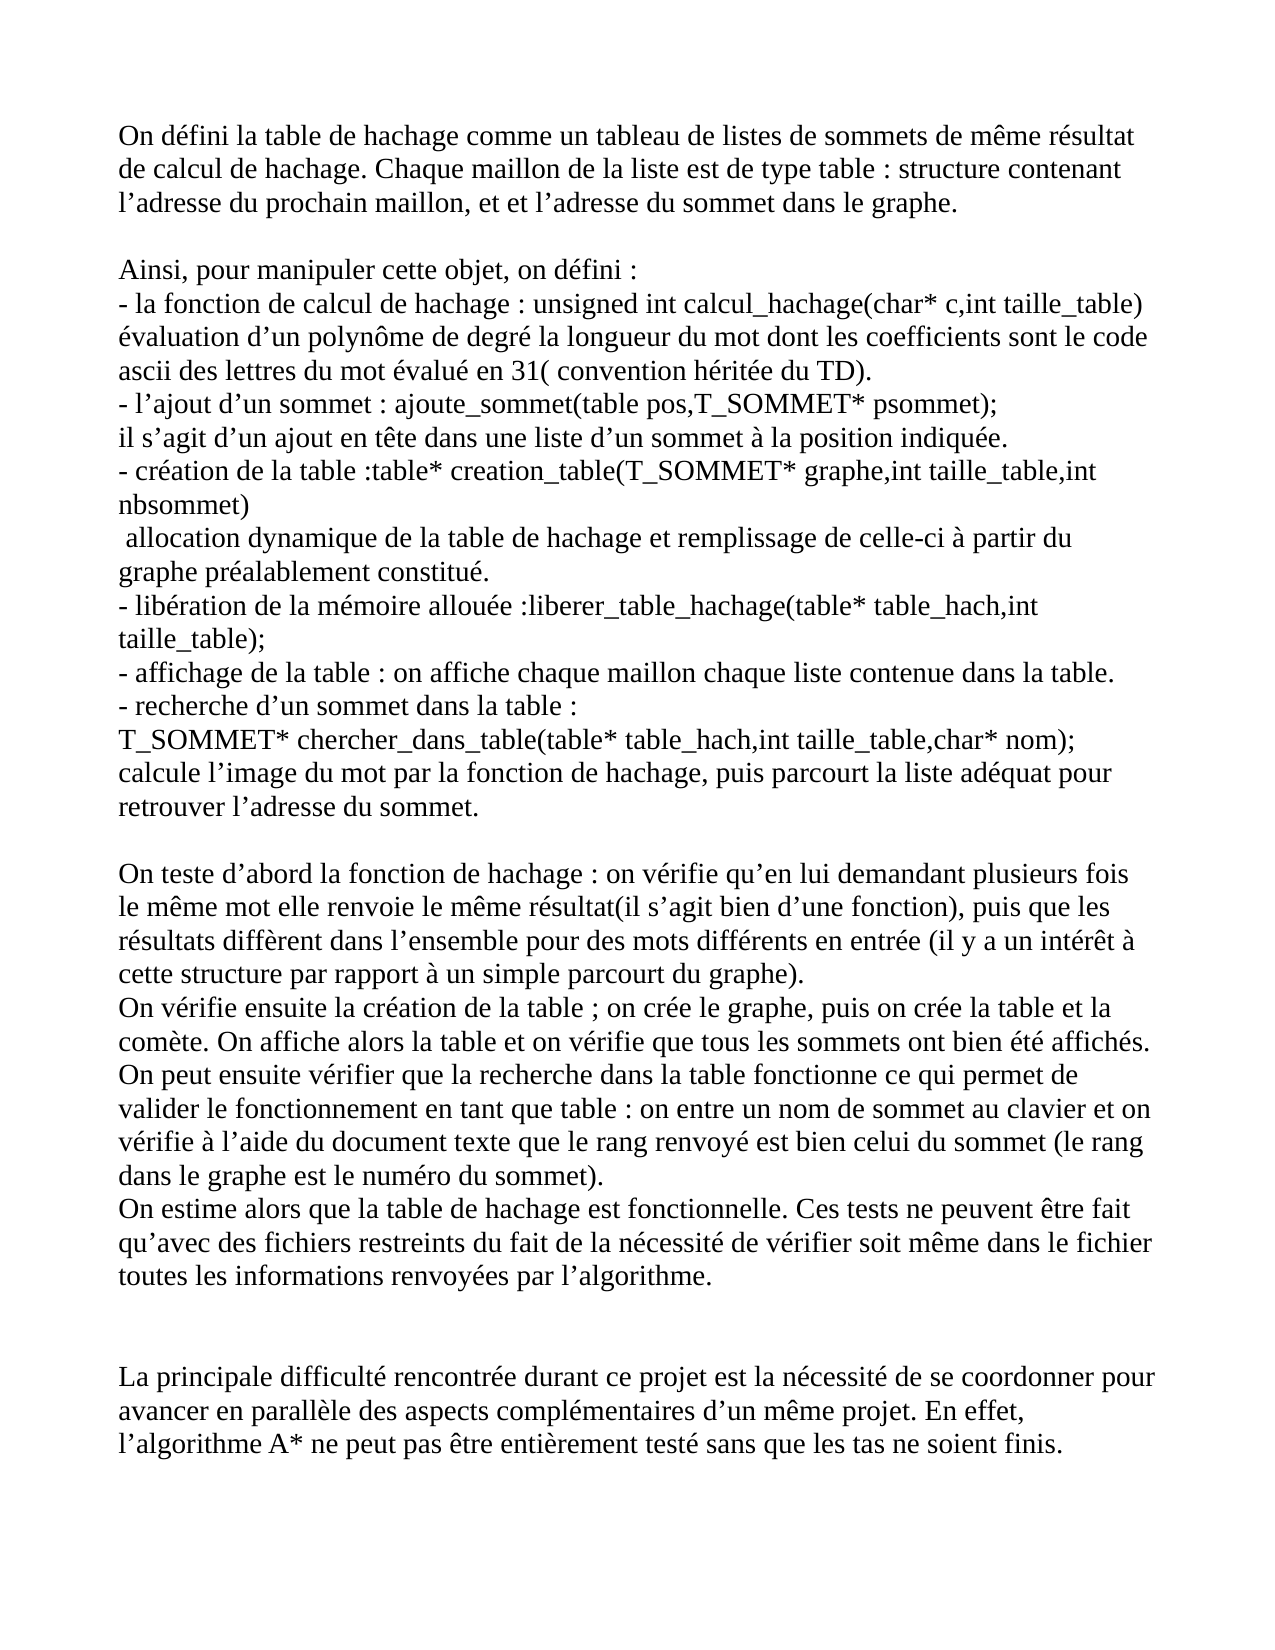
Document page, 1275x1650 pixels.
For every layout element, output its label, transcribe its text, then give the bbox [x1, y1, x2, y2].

text On vérifie ensuite la création de la table ; on crée le graphe, puis on crée la table et la comète. On affiche alors la table et on vérifie que tous les sommets ont bien été affichés. On peut ensuite vérifier que la recherche dans la table fonctionne ce qui permet de valider le fonctionnement en tant que table : on entre un nom de sommet au clavier et on vérifie à l’aide du document texte que le rang renvoyé est bien celui du sommet (le rang dans le graphe est le numéro du sommet). [118, 990, 1157, 1191]
text allocation dynamique de la table de hachage et remplissage de celle-ci à partir du graphe préalablement constitué. [118, 521, 1157, 588]
text - l’ajout d’un sommet : ajoute_sommet(table pos,T_SOMMET* psommet); [118, 386, 1157, 420]
text - affichage de la table : on affiche chaque maillon chaque liste contenue dans la table. [118, 655, 1157, 688]
text On défini la table de hachage comme un tableau de listes de sommets de même résultat de calcul de hachage. Chaque maillon de la liste est de type table : structure contenant l’adresse du prochain maillon, et et l’adresse du sommet dans le graphe. [118, 118, 1157, 219]
text évaluation d’un polynôme de degré la longueur du mot dont les coefficients sont le code ascii des lettres du mot évalué en 31( convention héritée du TD). [118, 319, 1157, 386]
text - recherche d’un sommet dans la table : [118, 688, 1157, 722]
text La principale difficulté rencontrée durant ce projet est la nécessité de se coordonner pour avancer en parallèle des aspects complémentaires d’un même projet. En effet, l’algorithme A* ne peut pas être entièrement testé sans que les tas ne soient finis. [118, 1359, 1157, 1460]
text - la fonction de calcul de hachage : unsigned int calcul_hachage(char* c,int taille_table) [118, 286, 1157, 319]
text Ainsi, pour manipuler cette objet, on défini : [118, 252, 1157, 286]
text T_SOMMET* chercher_dans_table(table* table_hach,int taille_table,char* nom); calcule l’image du mot par la fonction de hachage, puis parcourt la liste adéquat pour retrouver l’adresse du sommet. [118, 722, 1157, 822]
text On estime alors que la table de hachage est fonctionnelle. Ces tests ne peuvent être fait qu’avec des fichiers restreints du fait de la nécessité de vérifier soit même dans le fichier toutes les informations renvoyées par l’algorithme. [118, 1191, 1157, 1292]
text - libération de la mémoire allouée :liberer_table_hachage(table* table_hach,int taille_table); [118, 588, 1157, 655]
text - création de la table :table* creation_table(T_SOMMET* graphe,int taille_table,int nbsommet) [118, 453, 1157, 521]
text il s’agit d’un ajout en tête dans une liste d’un sommet à la position indiquée. [118, 420, 1157, 453]
text On teste d’abord la fonction de hachage : on vérifie qu’en lui demandant plusieurs fois le même mot elle renvoie le même résultat(il s’agit bien d’une fonction), puis que les résultats diffèrent dans l’ensemble pour des mots différents en entrée (il y a un intérêt à cette structure par rapport à un simple parcourt du graphe). [118, 856, 1157, 990]
